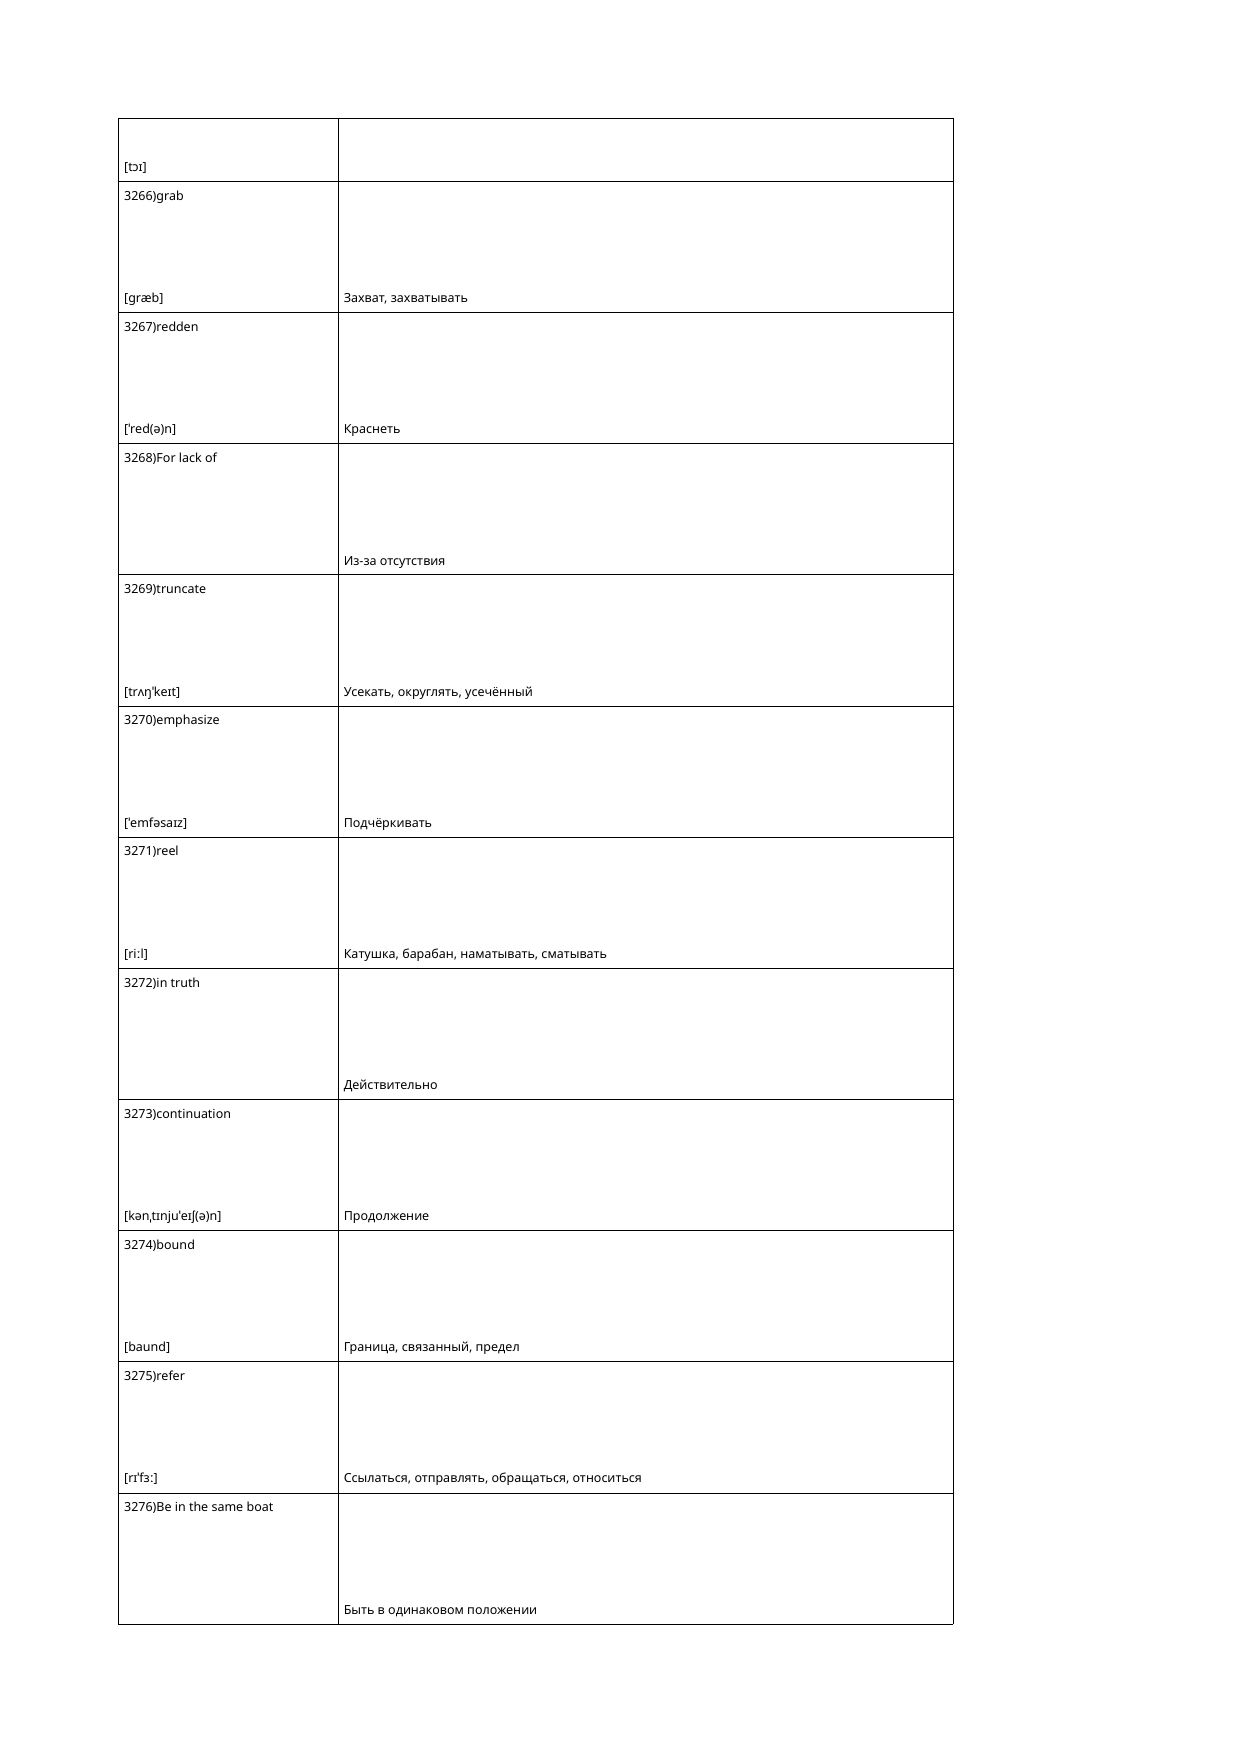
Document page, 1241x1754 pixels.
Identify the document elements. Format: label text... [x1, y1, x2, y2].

table_cell Подчёркивать [339, 707, 953, 837]
table_cell Быть в одинаковом положении [339, 1494, 953, 1623]
table_cell 3276)Be in the same boat [119, 1494, 338, 1623]
table_cell 3269)truncate [trʌŋˈkeɪt] [119, 575, 338, 706]
table_cell 3270)emphasize [ˈemfəsaɪz] [119, 707, 338, 837]
table_cell Захват, захватывать [339, 182, 953, 312]
table_cell Краснеть [339, 313, 953, 443]
table_cell Граница, связанный, предел [339, 1231, 953, 1361]
table_cell 3266)grab [græb] [119, 182, 338, 312]
table_cell Ссылаться, отправлять, обращаться, относиться [339, 1362, 953, 1492]
table_cell [339, 119, 953, 181]
table_cell [tɔɪ] [119, 119, 338, 181]
table_cell Усекать, округлять, усечённый [339, 575, 953, 706]
table_cell Продолжение [339, 1100, 953, 1230]
table_cell 3267)redden [ˈred(ə)n] [119, 313, 338, 443]
table_cell 3271)reel [riːl] [119, 838, 338, 968]
table_cell Катушка, барабан, наматывать, сматывать [339, 838, 953, 968]
table_cell 3268)For lack of [119, 444, 338, 574]
table_cell 3272)in truth [119, 969, 338, 1099]
table_cell 3273)continuation [kənˌtɪnjuˈeɪʃ(ə)n] [119, 1100, 338, 1230]
table_cell 3275)refer [rɪˈfɜː] [119, 1362, 338, 1492]
table_cell Из-за отсутствия [339, 444, 953, 574]
table_cell Действительно [339, 969, 953, 1099]
table_cell 3274)bound [baund] [119, 1231, 338, 1361]
